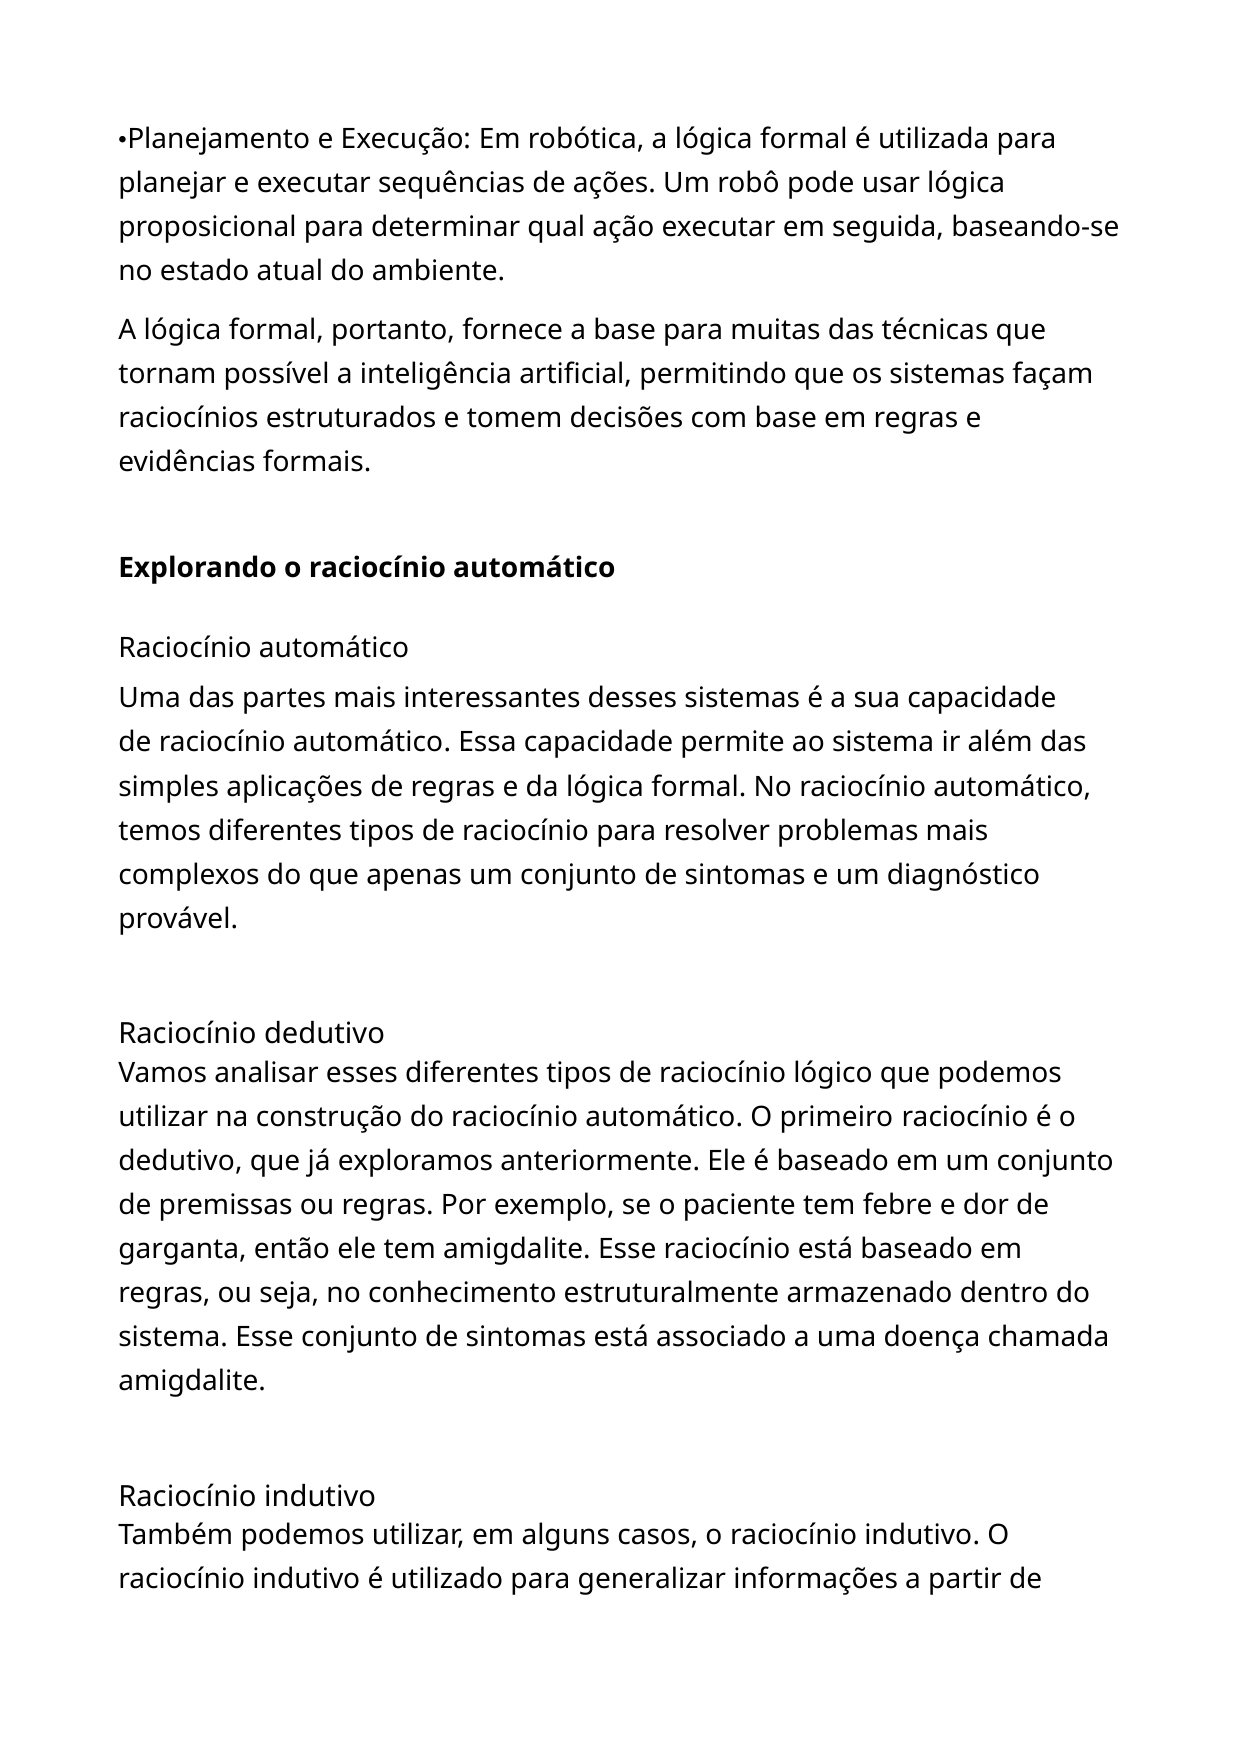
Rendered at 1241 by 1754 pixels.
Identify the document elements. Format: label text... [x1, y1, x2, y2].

subtitle Raciocínio indutivo [118, 1475, 1122, 1514]
text Uma das partes mais interessantes desses sistemas é a sua capacidade de raciocínio automático. Essa capacidade permite ao sistema ir além das simples aplicações de regras e da lógica formal. No raciocínio automático, temos diferentes tipos de raciocínio para resolver problemas mais complexos do que apenas um conjunto de sintomas e um diagnóstico provável. [118, 678, 1122, 936]
list Planejamento e Execução: Em robótica, a lógica formal é utilizada para planejar e executar sequências de ações. Um robô pode usar lógica proposicional para determinar qual ação executar em seguida, baseando-se no estado atual do ambiente. [118, 118, 1122, 289]
text Também podemos utilizar, em alguns casos, o raciocínio indutivo. O raciocínio indutivo é utilizado para generalizar informações a partir de [118, 1514, 1122, 1597]
subtitle Raciocínio automático [118, 627, 1122, 665]
text A lógica formal, portanto, fornece a base para muitas das técnicas que tornam possível a inteligência artificial, permitindo que os sistemas façam raciocínios estruturados e tomem decisões com base em regras e evidências formais. [118, 309, 1122, 479]
subtitle Raciocínio dedutivo [118, 1012, 1122, 1052]
text Vamos analisar esses diferentes tipos de raciocínio lógico que podemos utilizar na construção do raciocínio automático. O primeiro raciocínio é o dedutivo, que já exploramos anteriormente. Ele é baseado em um conjunto de premissas ou regras. Por exemplo, se o paciente tem febre e dor de garganta, então ele tem amigdalite. Esse raciocínio está baseado em regras, ou seja, no conhecimento estruturalmente armazenado dentro do sistema. Esse conjunto de sintomas está associado a uma doença chamada amigdalite. [118, 1052, 1122, 1399]
text Explorando o raciocínio automático [118, 547, 1122, 586]
